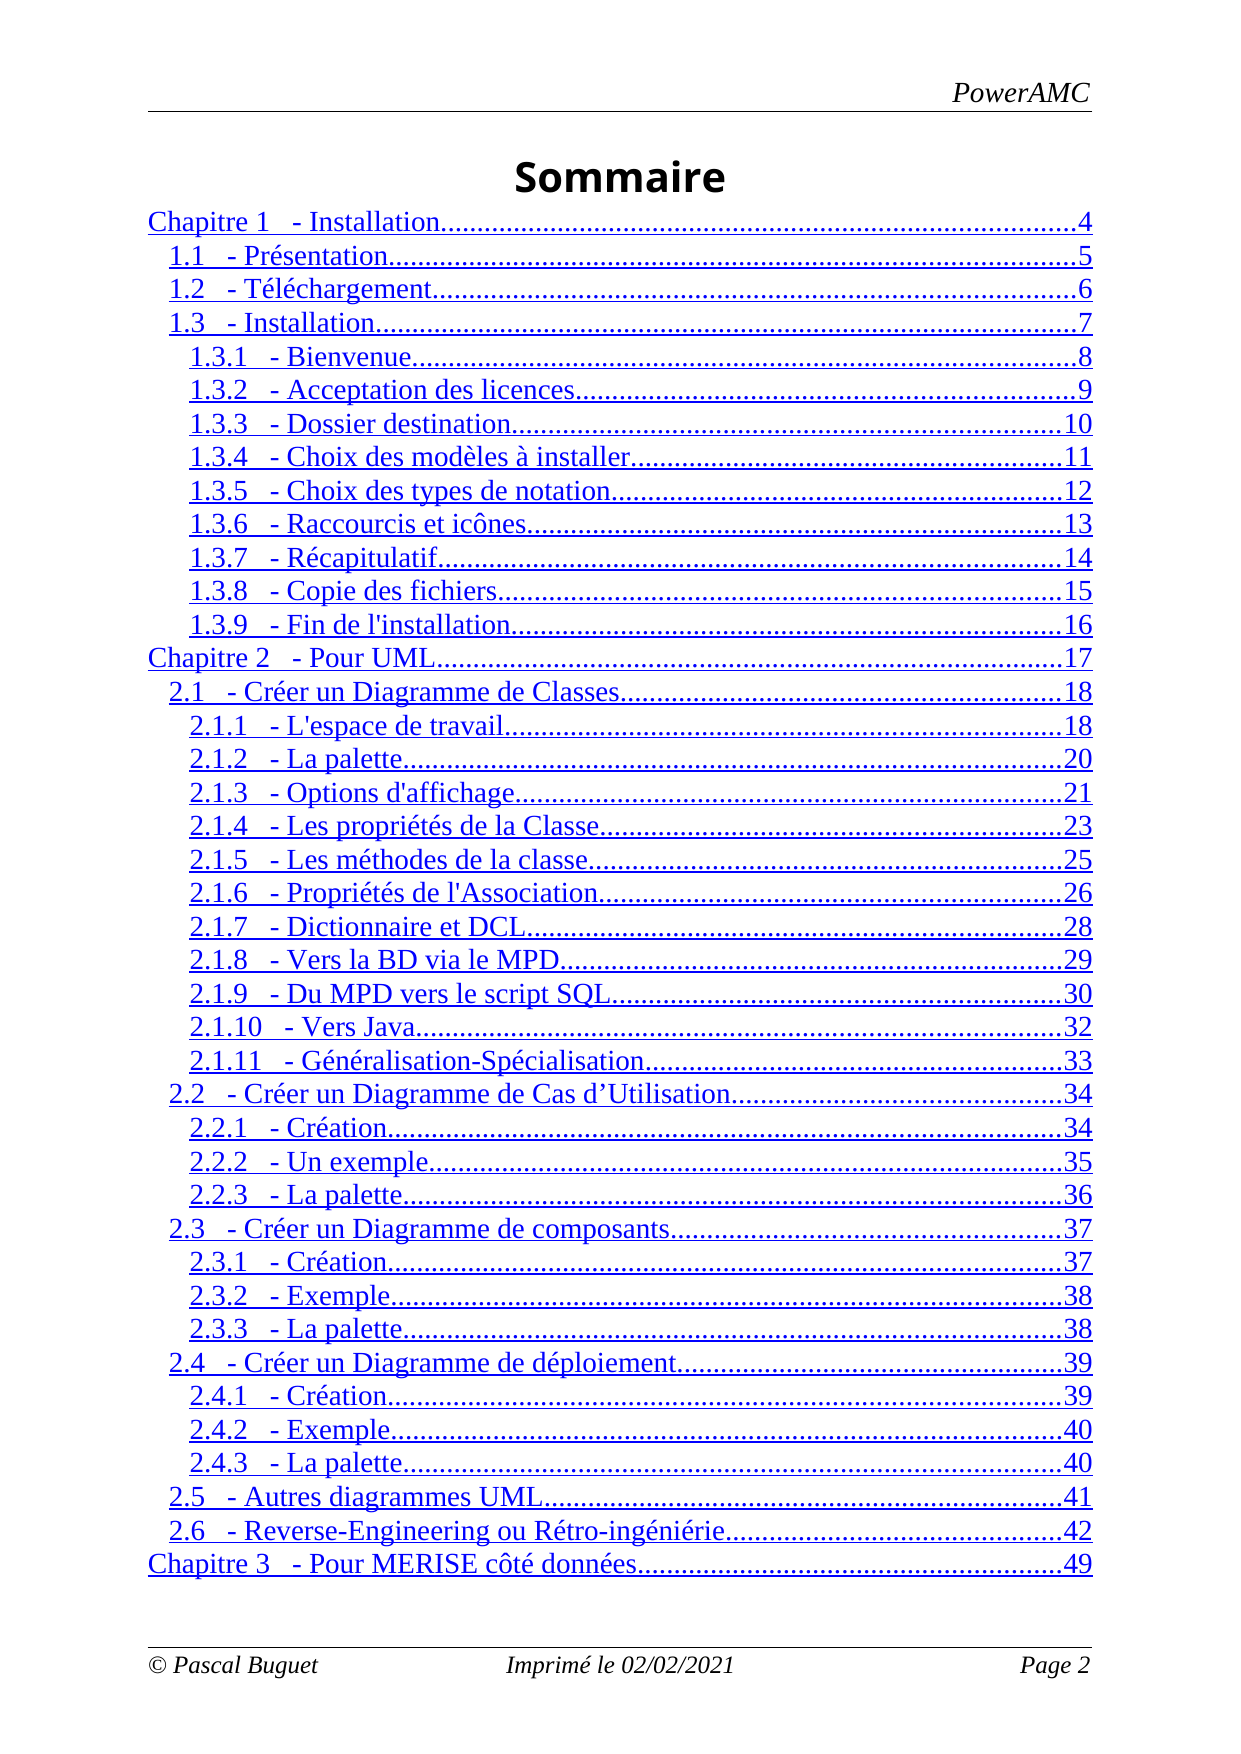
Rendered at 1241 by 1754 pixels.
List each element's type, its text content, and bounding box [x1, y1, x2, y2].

text 2.2 - Créer un Diagramme de Cas d’Utilisation 34 [168, 1077, 1092, 1106]
text [168, 1509, 1092, 1513]
text Chapitre 3 - Pour MERISE côté données 49 [148, 1546, 1092, 1575]
text 1.3.4 - Choix des modèles à installer 11 [189, 439, 1092, 468]
text 1.2 - Téléchargement 6 [168, 272, 1092, 301]
text 2.2.1 - Création 34 [189, 1110, 1092, 1139]
text 2.3 - Créer un Diagramme de composants 37 [168, 1211, 1092, 1240]
text 1.3.3 - Dossier destination 10 [189, 406, 1092, 435]
text 2.3.3 - La palette 38 [189, 1311, 1092, 1340]
text Sommaire [148, 148, 1092, 204]
text 2.6 - Reverse-Engineering ou Rétro-ingéniérie 42 [168, 1513, 1092, 1542]
text 2.4.2 - Exemple 40 [189, 1412, 1092, 1441]
text 2.1.8 - Vers la BD via le MPD 29 [189, 942, 1092, 971]
text 2.1.11 - Généralisation-Spécialisation 33 [189, 1043, 1092, 1072]
text 2.4 - Créer un Diagramme de déploiement 39 [168, 1345, 1092, 1374]
text 2.5 - Autres diagrammes UML 41 [168, 1479, 1092, 1508]
text 2.1.5 - Les méthodes de la classe 25 [189, 842, 1092, 871]
text 1.3.2 - Acceptation des licences 9 [189, 372, 1092, 401]
text 2.1.6 - Propriétés de l'Association 26 [189, 875, 1092, 904]
text 1.3 - Installation 7 [168, 305, 1092, 334]
text 2.4.3 - La palette 40 [189, 1446, 1092, 1475]
text Chapitre 2 - Pour UML 17 [148, 641, 1092, 670]
text Chapitre 1 - Installation 4 [148, 204, 1092, 234]
text 1.3.5 - Choix des types de notation 12 [189, 473, 1092, 502]
text 1.3.9 - Fin de l'installation 16 [189, 607, 1092, 636]
text 2.1.4 - Les propriétés de la Classe 23 [189, 808, 1092, 837]
text 1.1 - Présentation 5 [168, 238, 1092, 267]
text 2.4.1 - Création 39 [189, 1378, 1092, 1408]
text 1.3.6 - Raccourcis et icônes 13 [189, 506, 1092, 535]
text 2.2.3 - La palette 36 [189, 1177, 1092, 1206]
text [168, 268, 1092, 272]
text 2.1.3 - Options d'affichage 21 [189, 775, 1092, 804]
text 2.1.1 - L'espace de travail 18 [189, 708, 1092, 737]
text [168, 335, 1092, 339]
text 2.3.1 - Création 37 [189, 1244, 1092, 1273]
text 2.2.2 - Un exemple 35 [189, 1144, 1092, 1173]
text 2.1.2 - La palette 20 [189, 741, 1092, 770]
text 2.3.2 - Exemple 38 [189, 1278, 1092, 1307]
text 1.3.7 - Récapitulatif 14 [189, 540, 1092, 569]
text 2.1.9 - Du MPD vers le script SQL 30 [189, 976, 1092, 1005]
text 2.1 - Créer un Diagramme de Classes 18 [168, 674, 1092, 703]
text [168, 704, 1092, 708]
text 2.1.7 - Dictionnaire et DCL 28 [189, 909, 1092, 938]
text 2.1.10 - Vers Java 32 [189, 1009, 1092, 1039]
text 1.3.1 - Bienvenue 8 [189, 339, 1092, 368]
text 1.3.8 - Copie des fichiers 15 [189, 573, 1092, 603]
